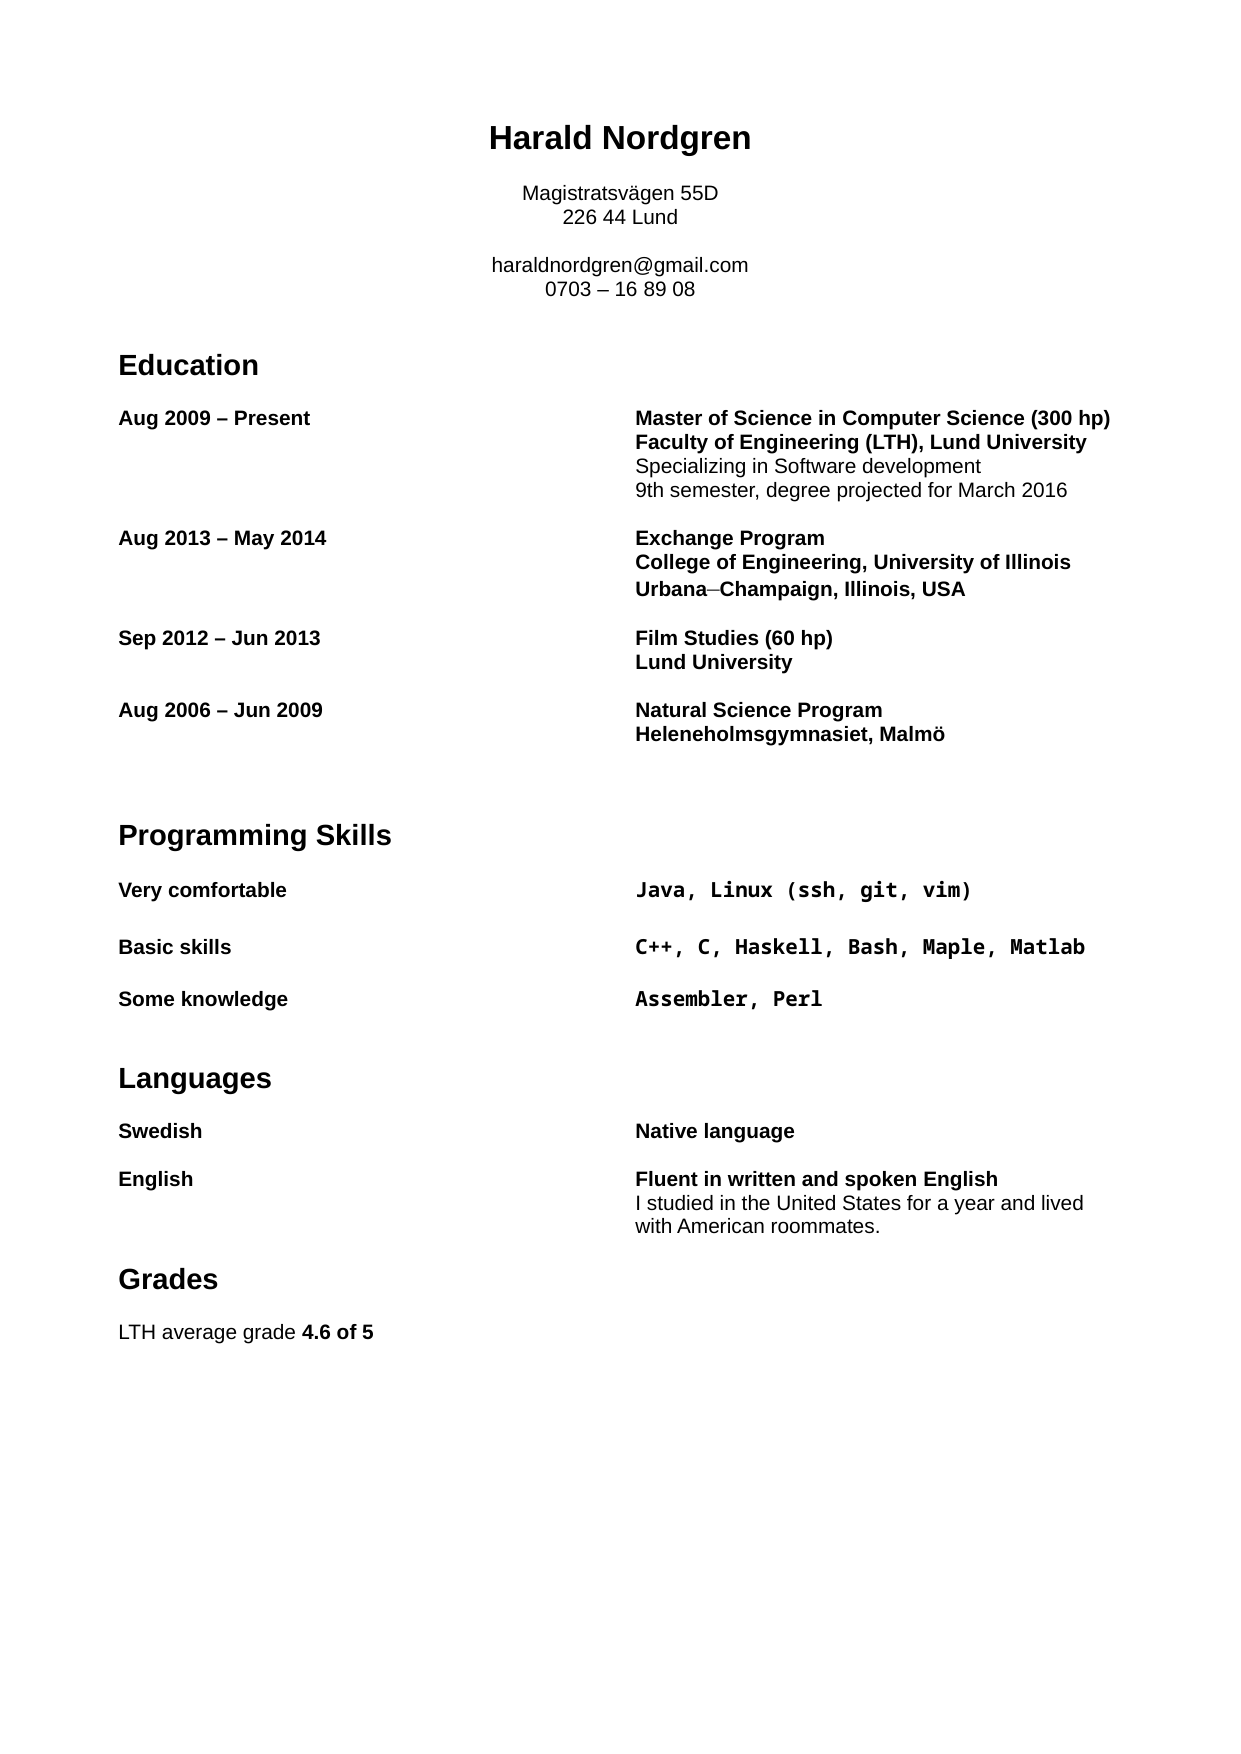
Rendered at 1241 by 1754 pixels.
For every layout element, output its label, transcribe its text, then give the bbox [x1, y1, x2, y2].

text 226 44 Lund [118, 204, 1122, 228]
text College of Engineering, University of Illinois [118, 549, 1122, 573]
text Sep 2012 – Jun 2013 Film Studies (60 hp) [118, 626, 1122, 650]
text Faculty of Engineering (LTH), Lund University [118, 430, 1122, 454]
text Swedish Native language [118, 1118, 1122, 1142]
text Aug 2013 – May 2014 Exchange Program [118, 526, 1122, 549]
text Grades [118, 1262, 1122, 1296]
text Aug 2006 – Jun 2009 Natural Science Program [118, 698, 1122, 722]
text haraldnordgren@gmail.com [118, 252, 1122, 276]
text Urbana–Champaign, Illinois, USA [118, 573, 1122, 602]
text Basic skills C++, C, Haskell, Bash, Maple, Matlab [118, 932, 1122, 961]
text Specializing in Software development [340, 454, 1122, 478]
text 0703 – 16 89 08 [118, 276, 1122, 300]
text Education [118, 348, 1122, 382]
text with American roommates. [118, 1214, 1122, 1238]
text Some knowledge Assembler, Perl [118, 984, 1122, 1013]
text LTH average grade 4.6 of 5 [118, 1320, 1122, 1344]
text Programming Skills [118, 818, 1122, 851]
text Heleneholmsgymnasiet, Malmö [118, 722, 1122, 746]
text 9th semester, degree projected for March 2016 [340, 478, 1122, 502]
text Very comfortable Java, Linux (ssh, git, vim) [118, 875, 1122, 904]
text Languages [118, 1061, 1122, 1094]
text Magistratsvägen 55D [118, 181, 1122, 204]
text I studied in the United States for a year and lived [118, 1190, 1122, 1214]
text Harald Nordgren [118, 118, 1122, 157]
text Aug 2009 – Present Master of Science in Computer Science (300 hp) [118, 406, 1122, 430]
text Lund University [118, 650, 1122, 674]
text English Fluent in written and spoken English [118, 1166, 1122, 1190]
